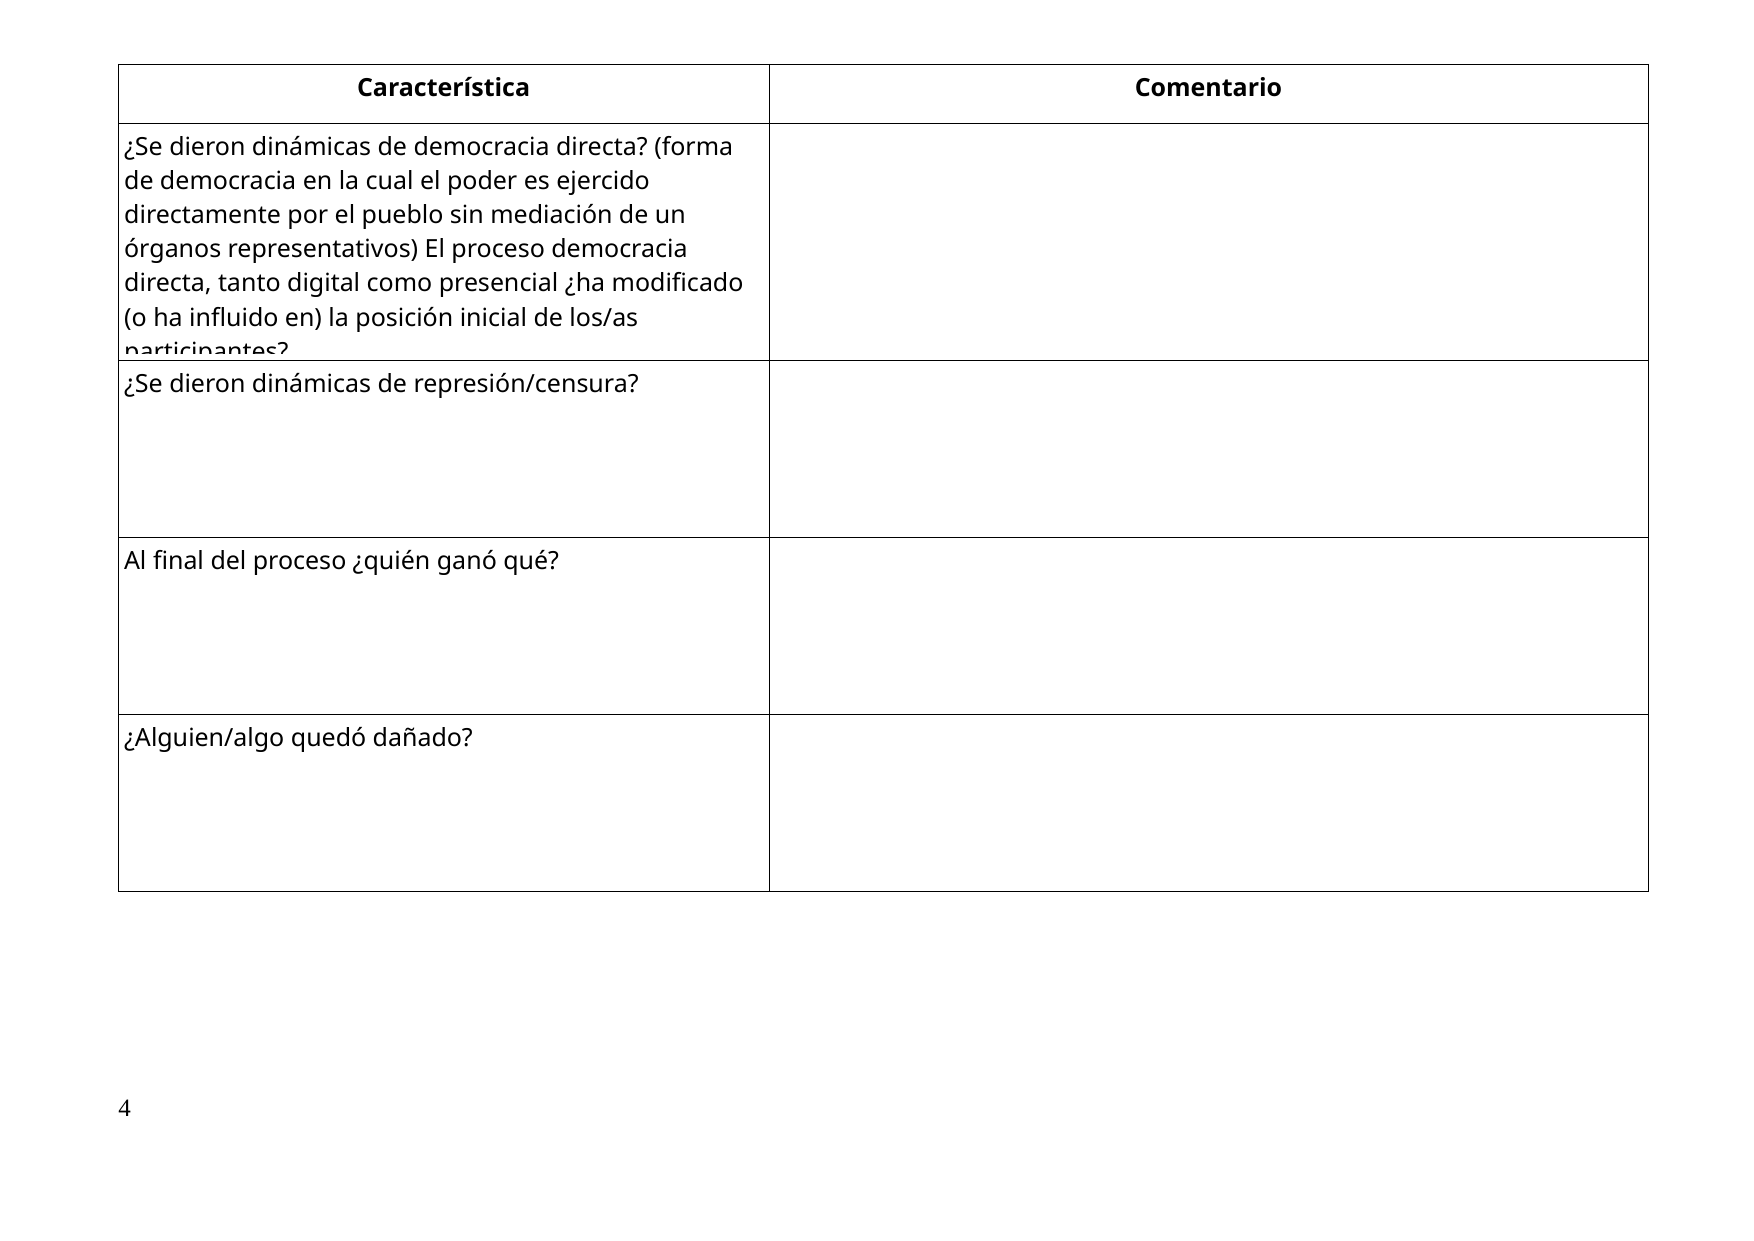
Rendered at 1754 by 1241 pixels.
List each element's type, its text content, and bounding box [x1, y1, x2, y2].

table_cell ¿Alguien/algo quedó dañado? [119, 715, 769, 891]
table_cell Al final del proceso ¿quién ganó qué? [119, 538, 769, 714]
table_header Característica [119, 65, 769, 123]
table_cell ¿Se dieron dinámicas de democracia directa? (forma de democracia en la cual el poder es ejercido directamente por el pueblo sin mediación de un órganos representativos) El proceso democracia directa, tanto digital como presencial ¿ha modificado (o ha influido en) la posición inicial de los/as participantes? [119, 124, 769, 360]
table_cell ¿Se dieron dinámicas de represión/censura? [119, 361, 769, 537]
table_cell [770, 361, 1648, 537]
table_header Comentario [770, 65, 1648, 123]
table_cell [770, 715, 1648, 891]
table_cell [770, 538, 1648, 714]
table_cell [770, 124, 1648, 360]
